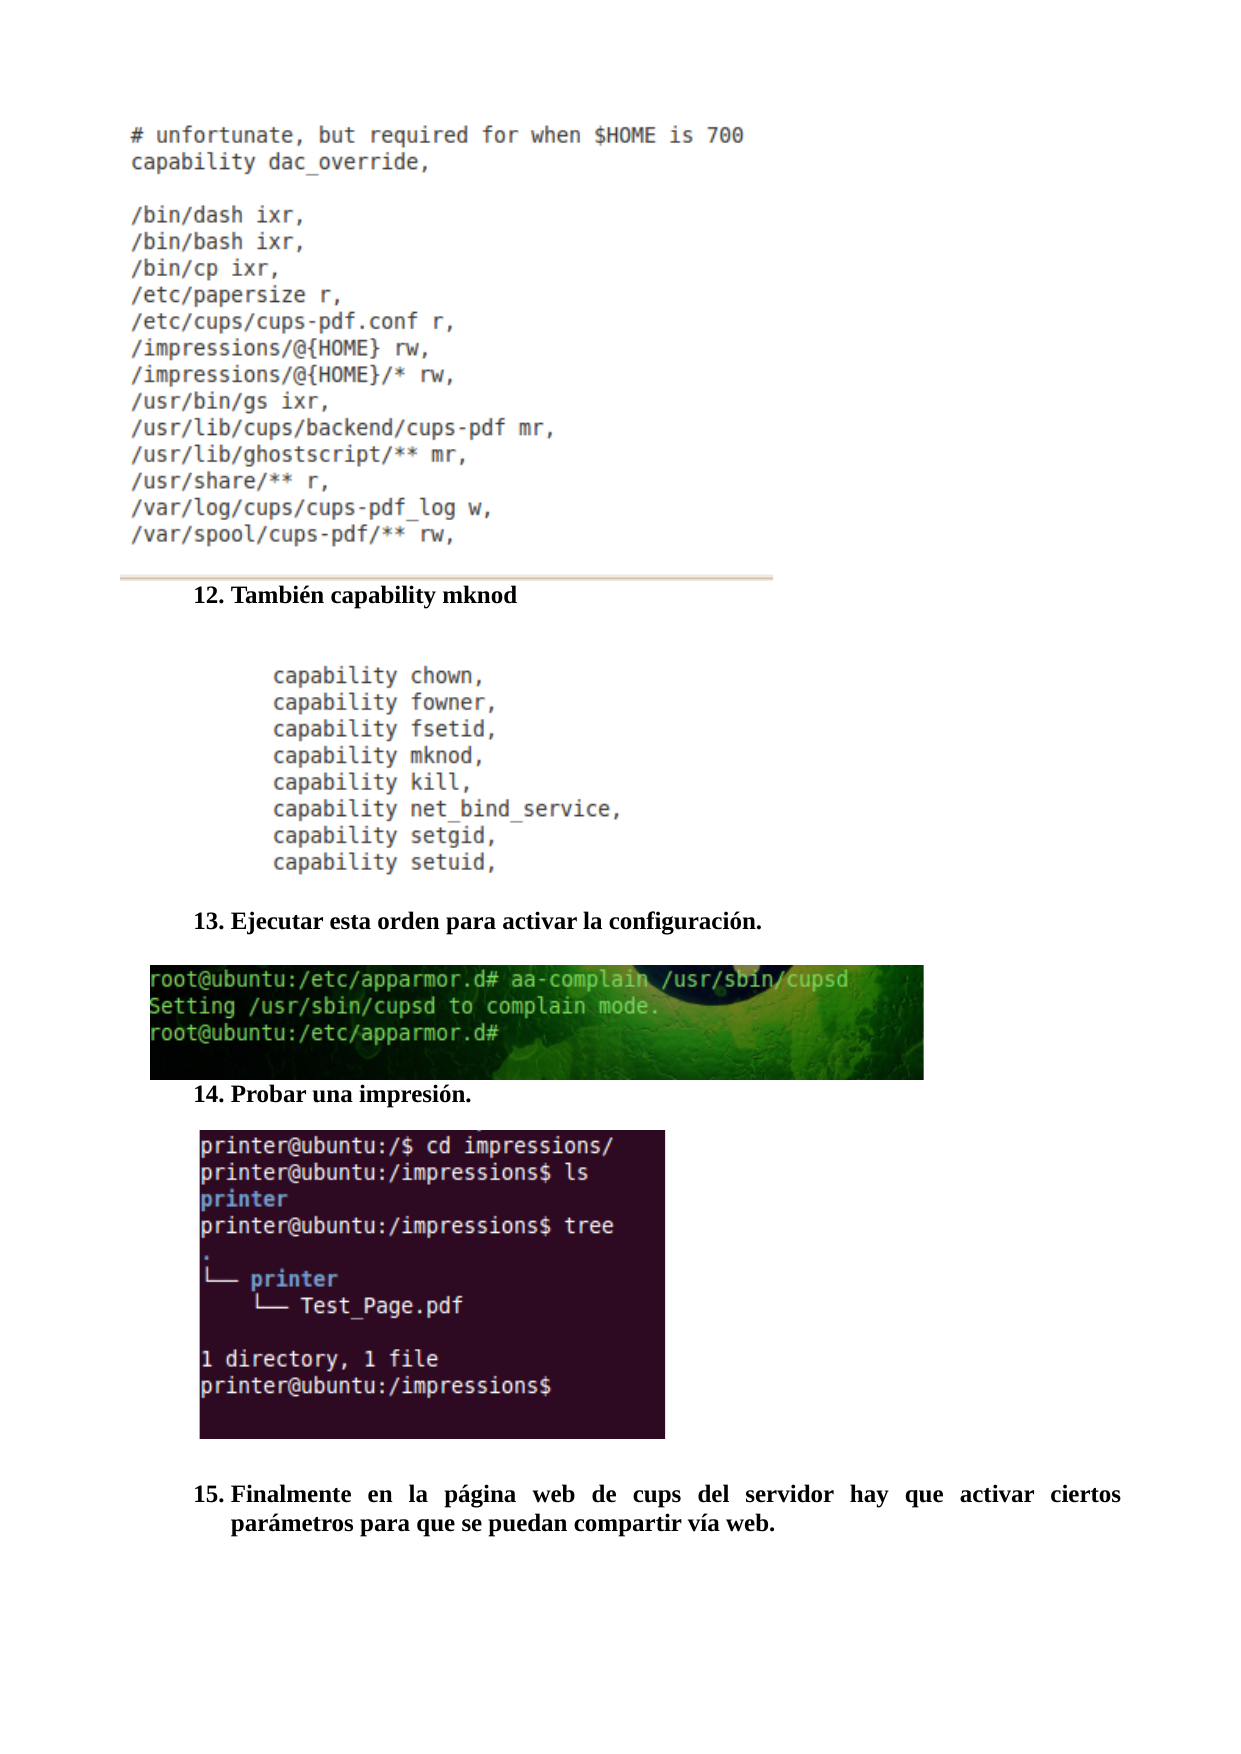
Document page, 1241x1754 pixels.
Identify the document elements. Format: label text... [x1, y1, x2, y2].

picture [199, 1130, 666, 1439]
picture [120, 118, 774, 581]
list Ejecutar esta orden para activar la configuración. [193, 621, 1122, 934]
list Probar una impresión. [193, 946, 1122, 1108]
picture [265, 649, 659, 906]
list También capability mknod [193, 124, 1122, 609]
list Finalmente en la página web de cups del servidor hay que activar ciertos parámetros para que se puedan compartir vía web. [193, 1479, 1122, 1536]
picture [150, 965, 924, 1080]
